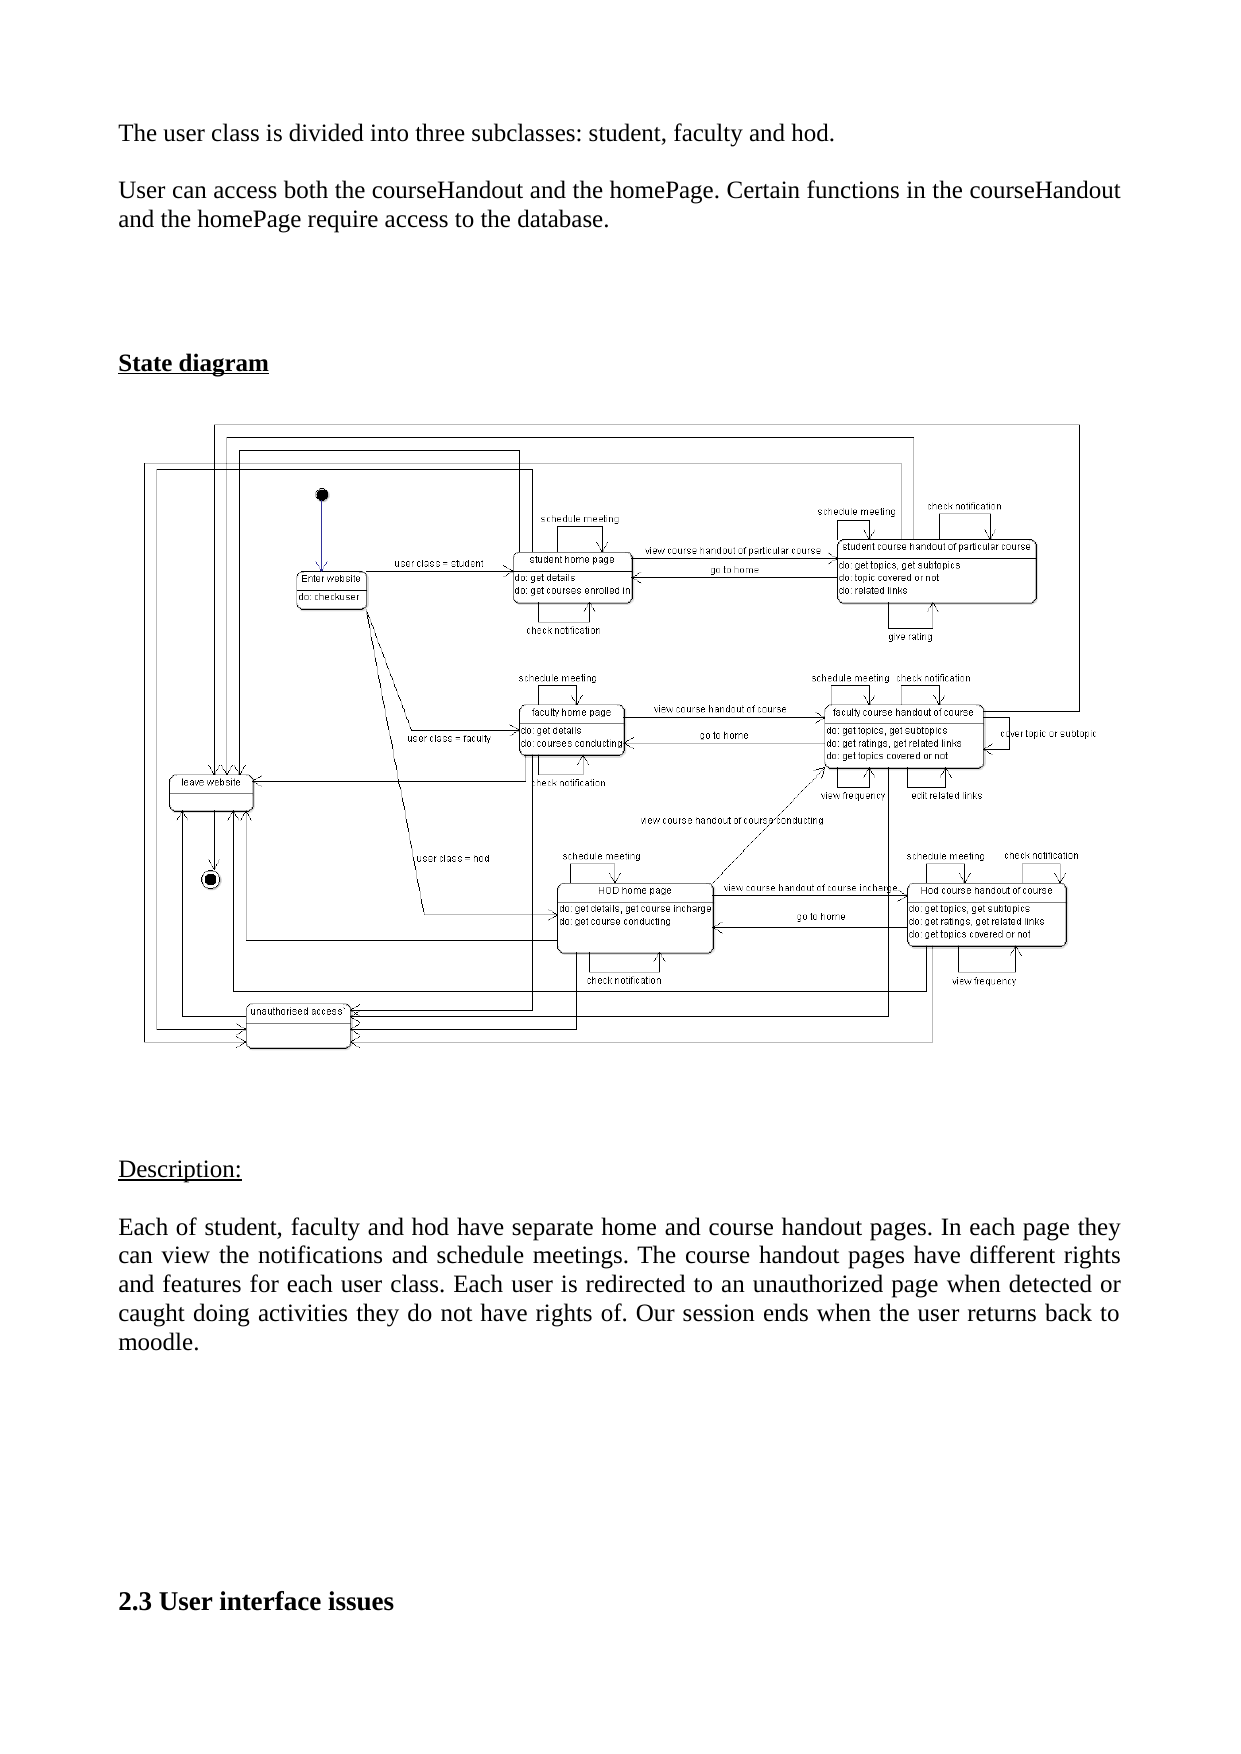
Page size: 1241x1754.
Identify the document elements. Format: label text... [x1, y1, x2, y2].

text Each of student, faculty and hod have separate home and course handout pages. In each page they can view the notifications and schedule meetings. The course handout pages have different rights and features for each user class. Each user is redirected to an unauthorized page when detected or caught doing activities they do not have rights of. Our session ends when the user returns back to moodle. [118, 1212, 1122, 1355]
text The user class is divided into three subclasses: student, faculty and hod. [118, 118, 1122, 147]
text State diagram [118, 348, 1122, 377]
text User can access both the courseHandout and the homePage. Certain functions in the courseHandout and the homePage require access to the database. [118, 176, 1122, 233]
text Description: [118, 1154, 1122, 1183]
picture [118, 405, 1123, 1097]
text 2.3 User interface issues [118, 1585, 1122, 1616]
